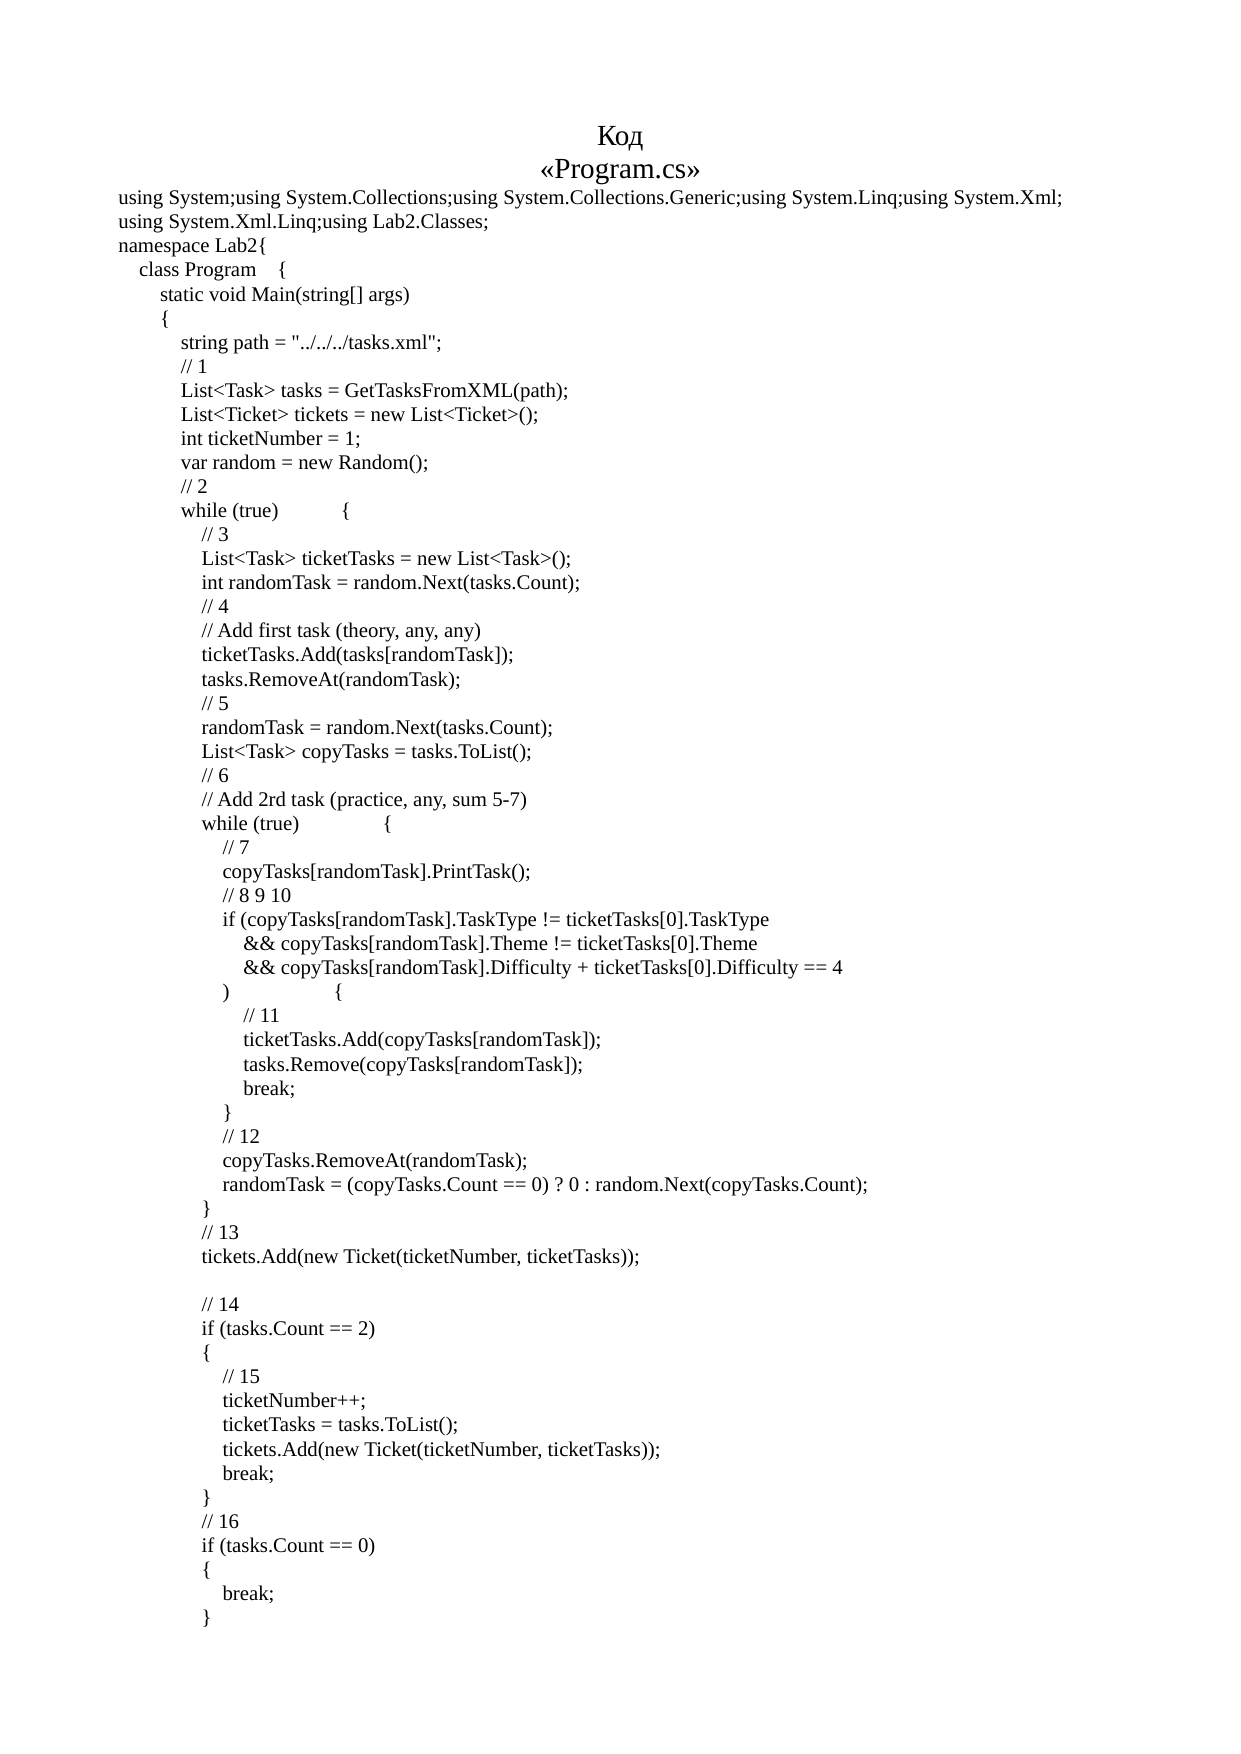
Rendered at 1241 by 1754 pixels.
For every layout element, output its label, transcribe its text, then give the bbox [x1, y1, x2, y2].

text // 12 [118, 1124, 1122, 1148]
text tickets.Add(new Ticket(ticketNumber, ticketTasks)); [118, 1244, 1122, 1268]
text // 13 [118, 1220, 1122, 1244]
text Код [118, 118, 1122, 152]
text } [118, 1484, 1122, 1509]
text if (tasks.Count == 0) [118, 1533, 1122, 1557]
text // Add first task (theory, any, any) [118, 618, 1122, 642]
text «Program.cs» [118, 152, 1122, 185]
text // 16 [118, 1509, 1122, 1533]
text using System.Xml.Linq;using Lab2.Classes; [118, 209, 1122, 233]
text } [118, 1605, 1122, 1629]
text // 15 [118, 1364, 1122, 1388]
text while (true) { [118, 498, 1122, 522]
text break; [118, 1076, 1122, 1099]
text List<Task> ticketTasks = new List<Task>(); [118, 546, 1122, 570]
text ticketTasks = tasks.ToList(); [118, 1412, 1122, 1436]
text } [118, 1196, 1122, 1220]
text if (copyTasks[randomTask].TaskType != ticketTasks[0].TaskType [118, 907, 1122, 931]
text break; [118, 1461, 1122, 1484]
text var random = new Random(); [118, 450, 1122, 474]
text int randomTask = random.Next(tasks.Count); [118, 570, 1122, 594]
text && copyTasks[randomTask].Theme != ticketTasks[0].Theme [118, 931, 1122, 955]
text randomTask = (copyTasks.Count == 0) ? 0 : random.Next(copyTasks.Count); [118, 1172, 1122, 1196]
text copyTasks.RemoveAt(randomTask); [118, 1148, 1122, 1172]
text tasks.RemoveAt(randomTask); [118, 666, 1122, 691]
text ticketTasks.Add(copyTasks[randomTask]); [118, 1027, 1122, 1051]
text if (tasks.Count == 2) [118, 1316, 1122, 1340]
text // 8 9 10 [118, 883, 1122, 907]
text ticketNumber++; [118, 1388, 1122, 1412]
text // 11 [118, 1003, 1122, 1027]
text // 2 [118, 474, 1122, 498]
text static void Main(string[] args) [118, 281, 1122, 306]
text } [118, 1099, 1122, 1124]
text tickets.Add(new Ticket(ticketNumber, ticketTasks)); [118, 1436, 1122, 1461]
text // Add 2rd task (practice, any, sum 5-7) [118, 787, 1122, 811]
text // 14 [118, 1292, 1122, 1316]
text // 3 [118, 522, 1122, 546]
text { [118, 1557, 1122, 1581]
text // 4 [118, 594, 1122, 618]
text randomTask = random.Next(tasks.Count); [118, 714, 1122, 739]
text class Program { [118, 257, 1122, 281]
text && copyTasks[randomTask].Difficulty + ticketTasks[0].Difficulty == 4 [118, 955, 1122, 979]
text copyTasks[randomTask].PrintTask(); [118, 859, 1122, 883]
text ) { [118, 979, 1122, 1003]
text List<Ticket> tickets = new List<Ticket>(); [118, 402, 1122, 426]
text string path = "../../../tasks.xml"; [118, 329, 1122, 354]
text tasks.Remove(copyTasks[randomTask]); [118, 1051, 1122, 1076]
text // 7 [118, 835, 1122, 859]
text List<Task> tasks = GetTasksFromXML(path); [118, 378, 1122, 402]
text { [118, 1340, 1122, 1364]
text { [118, 306, 1122, 329]
text using System;using System.Collections;using System.Collections.Generic;using System.Linq;using System.Xml; [118, 185, 1122, 209]
text namespace Lab2{ [118, 233, 1122, 257]
text while (true) { [118, 811, 1122, 835]
text // 6 [118, 763, 1122, 787]
text ticketTasks.Add(tasks[randomTask]); [118, 642, 1122, 666]
text List<Task> copyTasks = tasks.ToList(); [118, 739, 1122, 763]
text // 5 [118, 691, 1122, 714]
text // 1 [118, 354, 1122, 378]
text break; [118, 1581, 1122, 1605]
text int ticketNumber = 1; [118, 426, 1122, 450]
